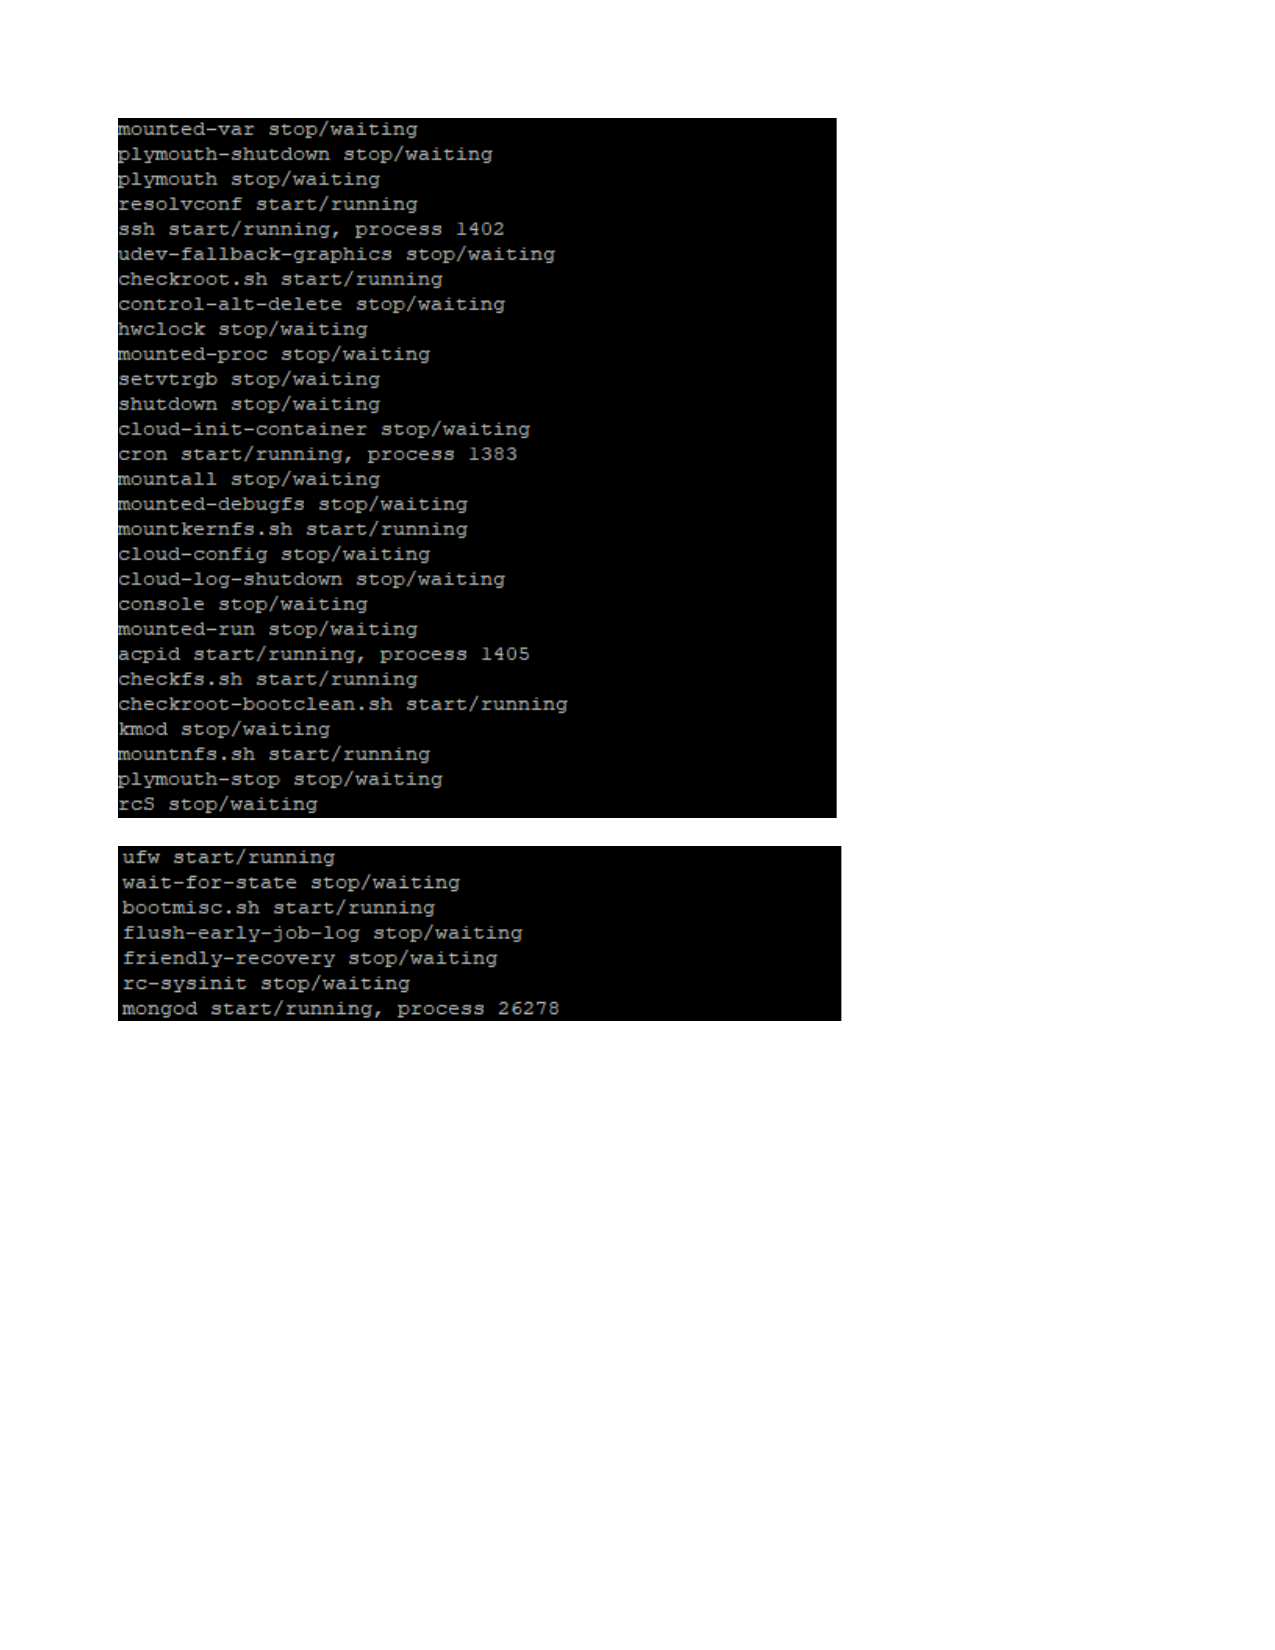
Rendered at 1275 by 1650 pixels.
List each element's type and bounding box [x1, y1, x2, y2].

picture [118, 846, 842, 1021]
picture [118, 118, 837, 818]
